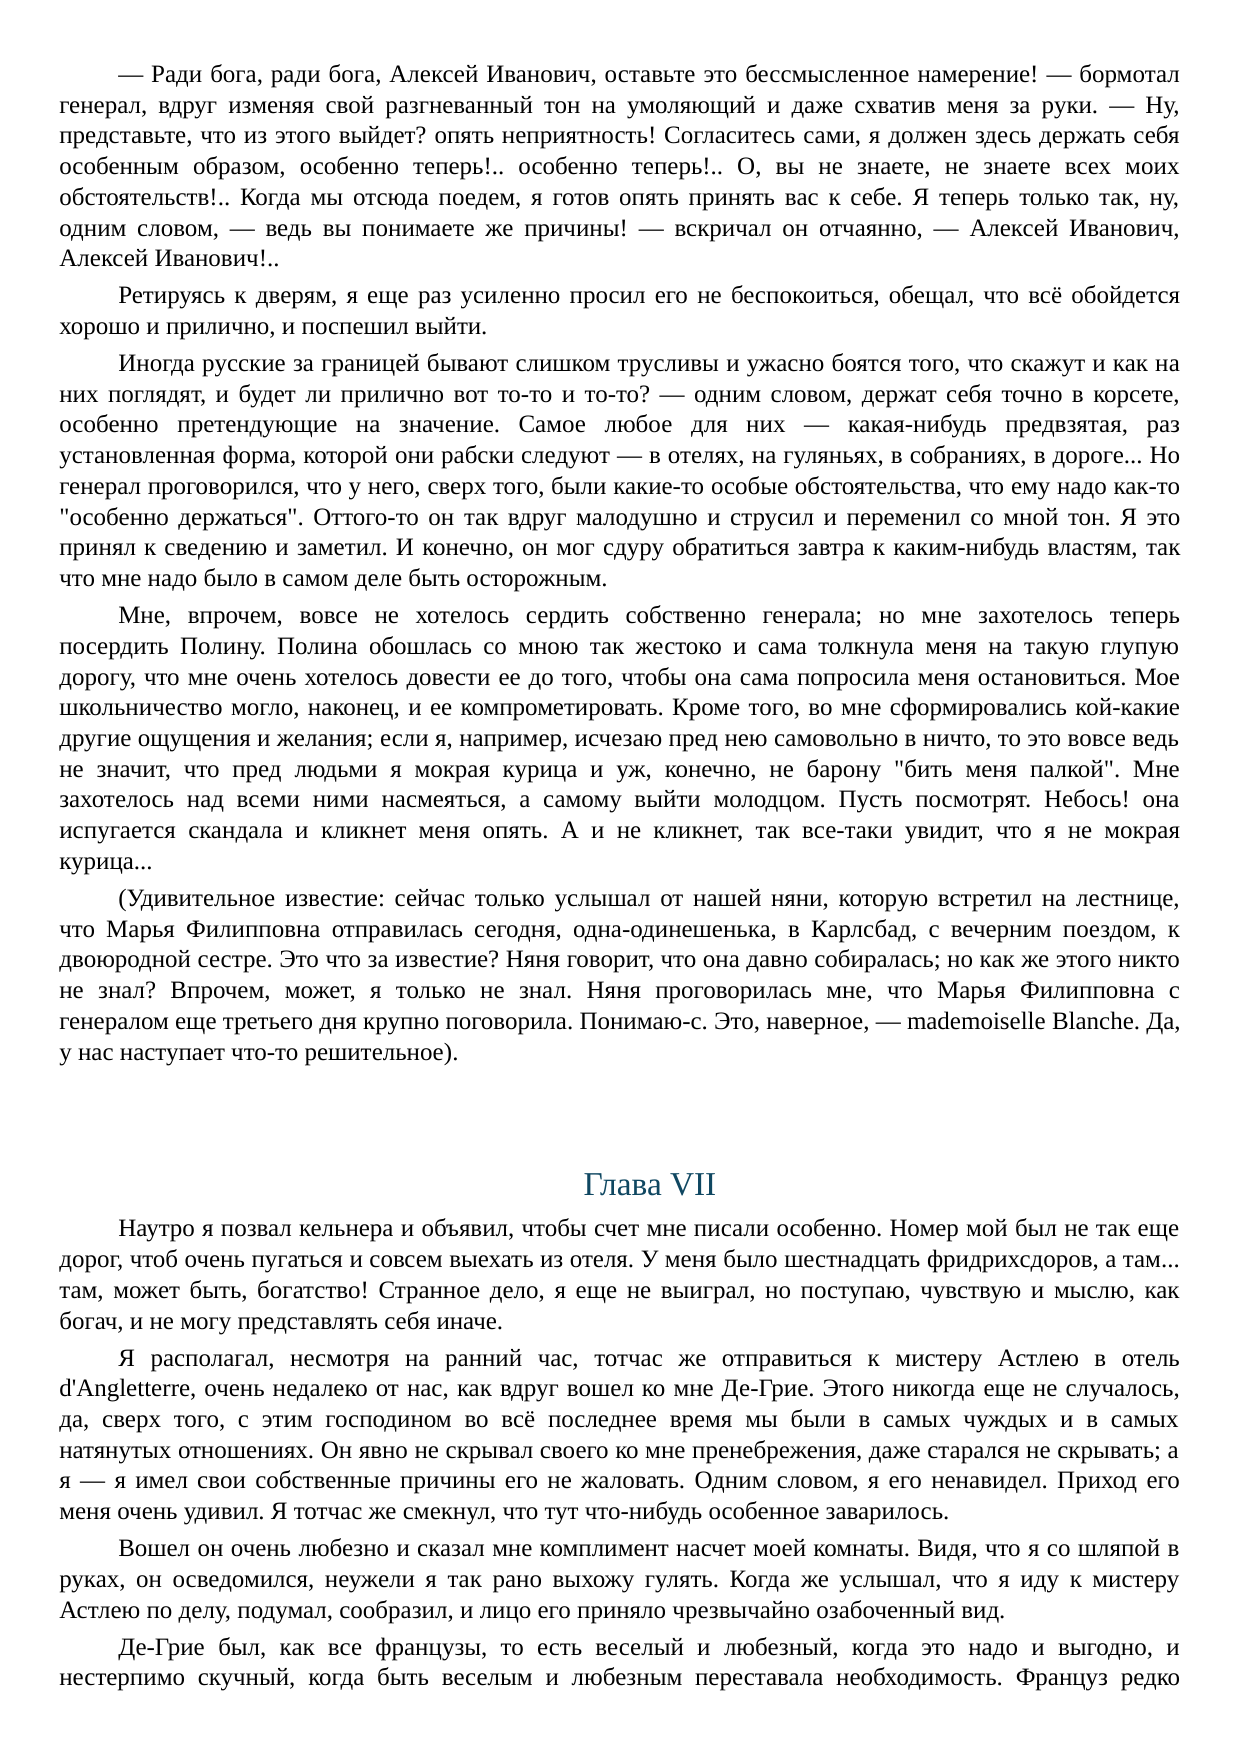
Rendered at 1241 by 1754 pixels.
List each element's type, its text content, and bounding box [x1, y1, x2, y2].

text Иногда русские за границей бывают слишком трусливы и ужасно боятся того, что скажут и как на них поглядят, и будет ли прилично вот то-то и то-то? — одним словом, держат себя точно в корсете, особенно претендующие на значение. Самое любое для них — какая-нибудь предвзятая, раз установленная форма, которой они рабски следуют — в отелях, на гуляньях, в собраниях, в дороге... Но генерал проговорился, что у него, сверх того, были какие-то особые обстоятельства, что ему надо как-то "особенно держаться". Оттого-то он так вдруг малодушно и струсил и переменил со мной тон. Я это принял к сведению и заметил. И конечно, он мог сдуру обратиться завтра к каким-нибудь властям, так что мне надо было в самом деле быть осторожным. [59, 348, 1181, 592]
text Я располагал, несмотря на ранний час, тотчас же отправиться к мистеру Астлею в отель d'Angletterre, очень недалеко от нас, как вдруг вошел ко мне Де-Грие. Этого никогда еще не случалось, да, сверх того, с этим господином во всё последнее время мы были в самых чуждых и в самых натянутых отношениях. Он явно не скрывал своего ко мне пренебрежения, даже старался не скрывать; а я — я имел свои собственные причины его не жаловать. Одним словом, я его ненавидел. Приход его меня очень удивил. Я тотчас же смекнул, что тут что-нибудь особенное заварилось. [59, 1343, 1181, 1525]
text Вошел он очень любезно и сказал мне комплимент насчет моей комнаты. Видя, что я со шляпой в руках, он осведомился, неужели я так рано выхожу гулять. Когда же услышал, что я иду к мистеру Астлею по делу, подумал, сообразил, и лицо его приняло чрезвычайно озабоченный вид. [59, 1533, 1181, 1623]
text Ретируясь к дверям, я еще раз усиленно просил его не беспокоиться, обещал, что всё обойдется хорошо и прилично, и поспешил выйти. [59, 280, 1181, 340]
text (Удивительное известие: сейчас только услышал от нашей няни, которую встретил на лестнице, что Марья Филипповна отправилась сегодня, одна-одинешенька, в Карлсбад, с вечерним поездом, к двоюродной сестре. Это что за известие? Няня говорит, что она давно собиралась; но как же этого никто не знал? Впрочем, может, я только не знал. Няня проговорилась мне, что Марья Филипповна с генералом еще третьего дня крупно поговорила. Понимаю-с. Это, наверное, — mademoiselle Blanche. Да, у нас наступает что-то решительное). [59, 883, 1181, 1065]
text Мне, впрочем, вовсе не хотелось сердить собственно генерала; но мне захотелось теперь посердить Полину. Полина обошлась со мною так жестоко и сама толкнула меня на такую глупую дорогу, что мне очень хотелось довести ее до того, чтобы она сама попросила меня остановиться. Мое школьничество могло, наконец, и ее компрометировать. Кроме того, во мне сформировались кой-какие другие ощущения и желания; если я, например, исчезаю пред нею самовольно в ничто, то это вовсе ведь не значит, что пред людьми я мокрая курица и уж, конечно, не барону "бить меня палкой". Мне захотелось над всеми ними насмеяться, а самому выйти молодцом. Пусть посмотрят. Небось! она испугается скандала и кликнет меня опять. А и не кликнет, так все-таки увидит, что я не мокрая курица... [59, 600, 1181, 875]
text — Ради бога, ради бога, Алексей Иванович, оставьте это бессмысленное намерение! — бормотал генерал, вдруг изменяя свой разгневанный тон на умоляющий и даже схватив меня за руки. — Ну, представьте, что из этого выйдет? опять неприятность! Согласитесь сами, я должен здесь держать себя особенным образом, особенно теперь!.. особенно теперь!.. О, вы не знаете, не знаете всех моих обстоятельств!.. Когда мы отсюда поедем, я готов опять принять вас к себе. Я теперь только так, ну, одним словом, — ведь вы понимаете же причины! — вскричал он отчаянно, — Алексей Иванович, Алексей Иванович!.. [59, 59, 1181, 272]
text Наутро я позвал кельнера и объявил, чтобы счет мне писали особенно. Номер мой был не так еще дорог, чтоб очень пугаться и совсем выехать из отеля. У меня было шестнадцать фридрихсдоров, а там... там, может быть, богатство! Странное дело, я еще не выиграл, но поступаю, чувствую и мыслю, как богач, и не могу представлять себя иначе. [59, 1213, 1181, 1334]
text Де-Грие был, как все французы, то есть веселый и любезный, когда это надо и выгодно, и нестерпимо скучный, когда быть веселым и любезным переставала необходимость. Француз редко [59, 1632, 1181, 1691]
subtitle Глава VII [59, 1164, 1181, 1203]
